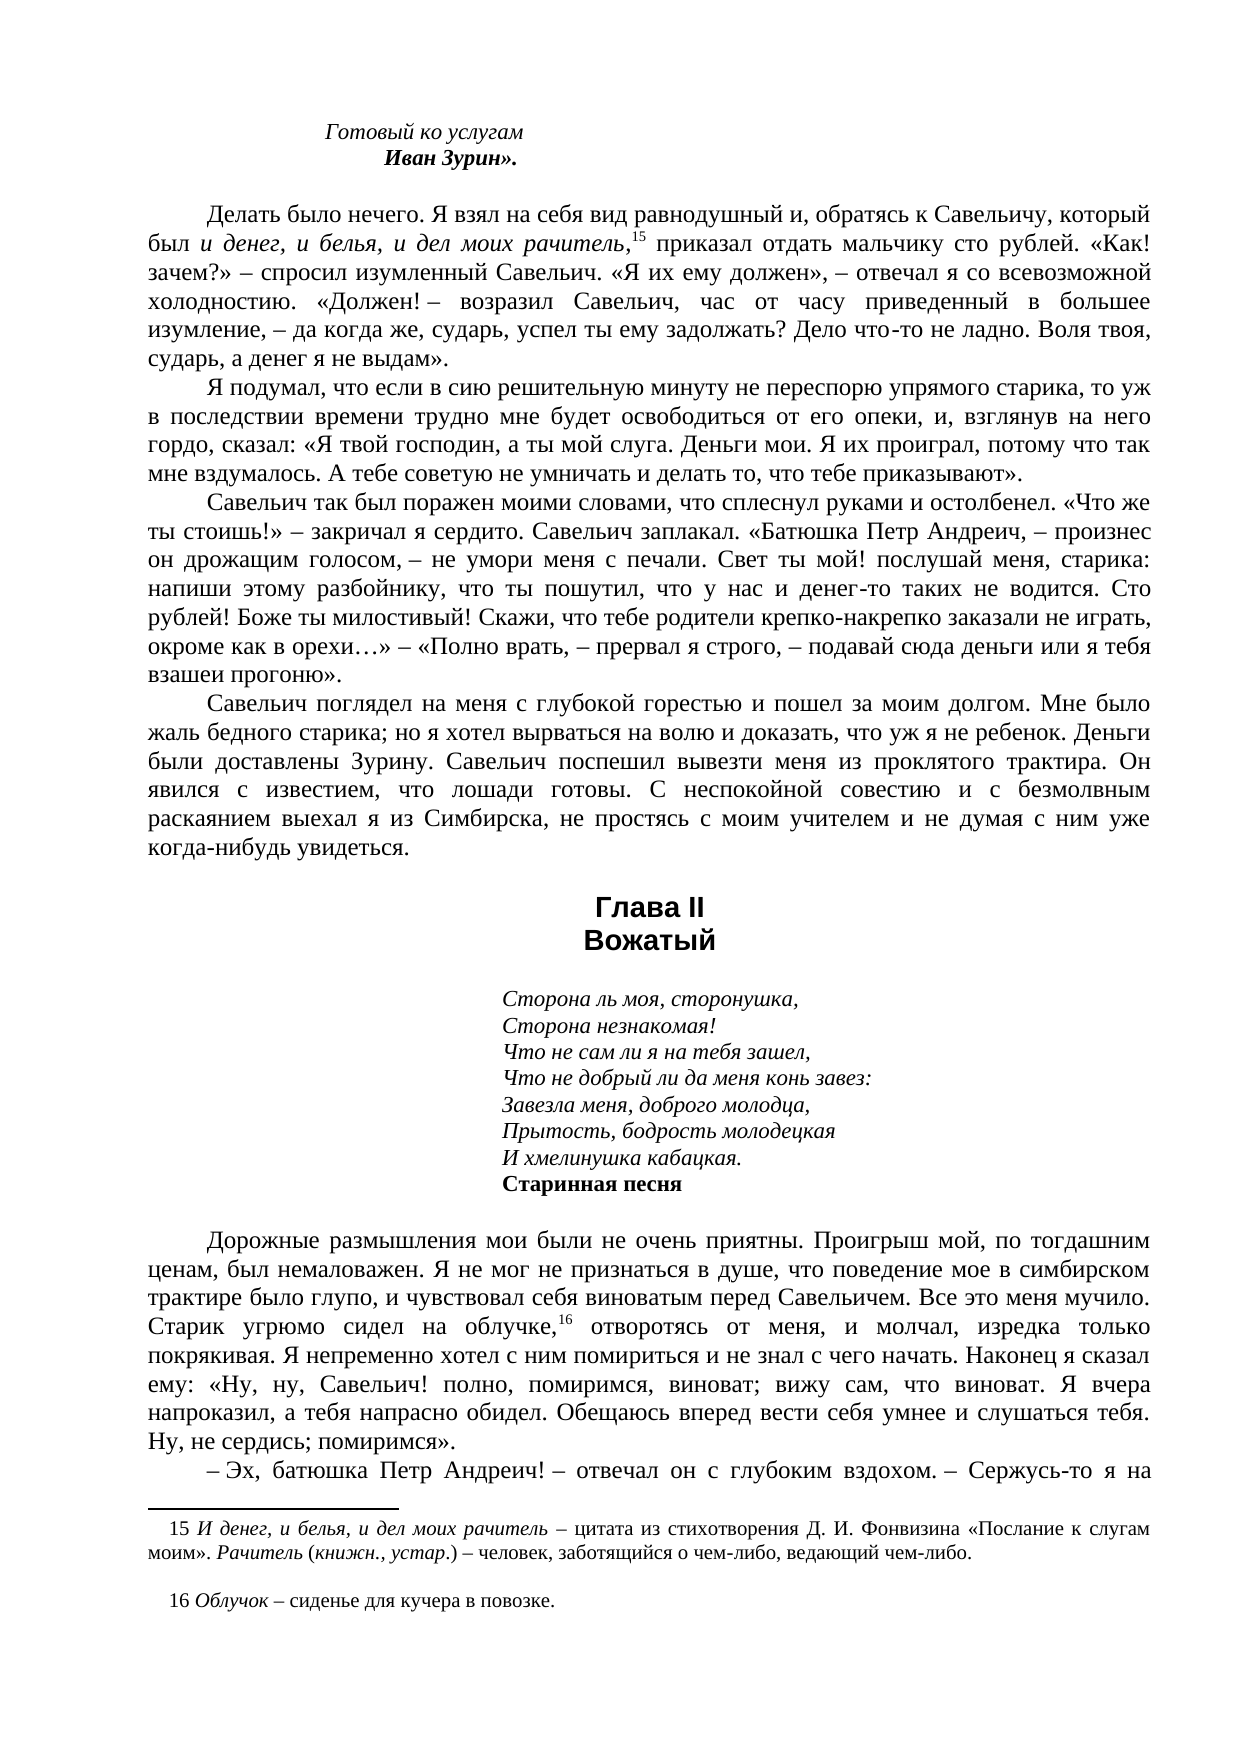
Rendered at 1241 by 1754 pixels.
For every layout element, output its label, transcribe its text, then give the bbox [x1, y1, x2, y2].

text Что не добрый ли да меня конь завез: [460, 1064, 1152, 1091]
text Прытость, бодрость молодецкая [460, 1117, 1152, 1143]
text Я подумал, что если в сию решительную минуту не переспорю упрямого старика, то уж в последствии времени трудно мне будет освободиться от его опеки, и, взглянув на него гордо, сказал: «Я твой господин, а ты мой слуга. Деньги мои. Я их проиграл, потому что так мне вздумалось. А тебе советую не умничать и делать то, что тебе приказывают». [148, 372, 1152, 487]
text Савельич поглядел на меня с глубокой горестью и пошел за моим долгом. Мне было жаль бедного старика; но я хотел вырваться на волю и доказать, что уж я не ребенок. Деньги были доставлены Зурину. Савельич поспешил вывезти меня из проклятого трактира. Он явился с известием, что лошади готовы. С неспокойной совестию и с безмолвным раскаянием выехал я из Симбирска, не простясь с моим учителем и не думая с ним уже когда‑нибудь увидеться. [148, 688, 1152, 861]
text Что не сам ли я на тебя зашел, [460, 1038, 1152, 1064]
text – Эх, батюшка Петр Андреич! – отвечал он с глубоким вздохом. – Сержусь‑то я на [148, 1455, 1152, 1484]
text Сторона ль моя, сторонушка, [460, 985, 1152, 1012]
text Савельич так был поражен моими словами, что сплеснул руками и остолбенел. «Что же ты стоишь!» – закричал я сердито. Савельич заплакал. «Батюшка Петр Андреич, – произнес он дрожащим голосом, – не умори меня с печали. Свет ты мой! послушай меня, старика: напиши этому разбойнику, что ты пошутил, что у нас и денег‑то таких не водится. Сто рублей! Боже ты милостивый! Скажи, что тебе родители крепко‑накрепко заказали не играть, окроме как в орехи…» – «Полно врать, – прервал я строго, – подавай сюда деньги или я тебя взашеи прогоню». [148, 487, 1152, 688]
text Облучок – сиденье для кучера в повозке. [148, 1588, 1152, 1612]
text Дорожные размышления мои были не очень приятны. Проигрыш мой, по тогдашним ценам, был немаловажен. Я не мог не признаться в душе, что поведение мое в симбирском трактире было глупо, и чувствовал себя виноватым перед Савельичем. Все это меня мучило. Старик угрюмо сидел на облучке, отворотясь от меня, и молчал, изредка только покрякивая. Я непременно хотел с ним помириться и не знал с чего начать. Наконец я сказал ему: «Ну, ну, Савельич! полно, помиримся, виноват; вижу сам, что виноват. Я вчера напроказил, а тебя напрасно обидел. Обещаюсь вперед вести себя умнее и слушаться тебя. Ну, не сердись; помиримся». [148, 1225, 1152, 1455]
subtitle Глава II [148, 889, 1152, 923]
text Делать было нечего. Я взял на себя вид равнодушный и, обратясь к Савельичу, который был и денег, и белья, и дел моих рачитель, приказал отдать мальчику сто рублей. «Как! зачем?» – спросил изумленный Савельич. «Я их ему должен», – отвечал я со всевозможной холодностию. «Должен! – возразил Савельич, час от часу приведенный в большее изумление, – да когда же, сударь, успел ты ему задолжать? Дело что‑то не ладно. Воля твоя, сударь, а денег я не выдам». [148, 199, 1152, 372]
text Старинная песня [460, 1170, 1152, 1196]
text И хмелинушка кабацкая. [460, 1143, 1152, 1170]
text Иван Зурин». [325, 144, 1089, 171]
text Завезла меня, доброго молодца, [460, 1091, 1152, 1117]
text Сторона незнакомая! [460, 1012, 1152, 1038]
text И денег, и белья, и дел моих рачитель – цитата из стихотворения Д. И. Фонвизина «Послание к слугам моим». Рачитель (книжн., устар.) – человек, заботящийся о чем‑либо, ведающий чем‑либо. [148, 1516, 1152, 1564]
subtitle Вожатый [148, 923, 1152, 957]
text Готовый ко услугам [266, 118, 1089, 144]
